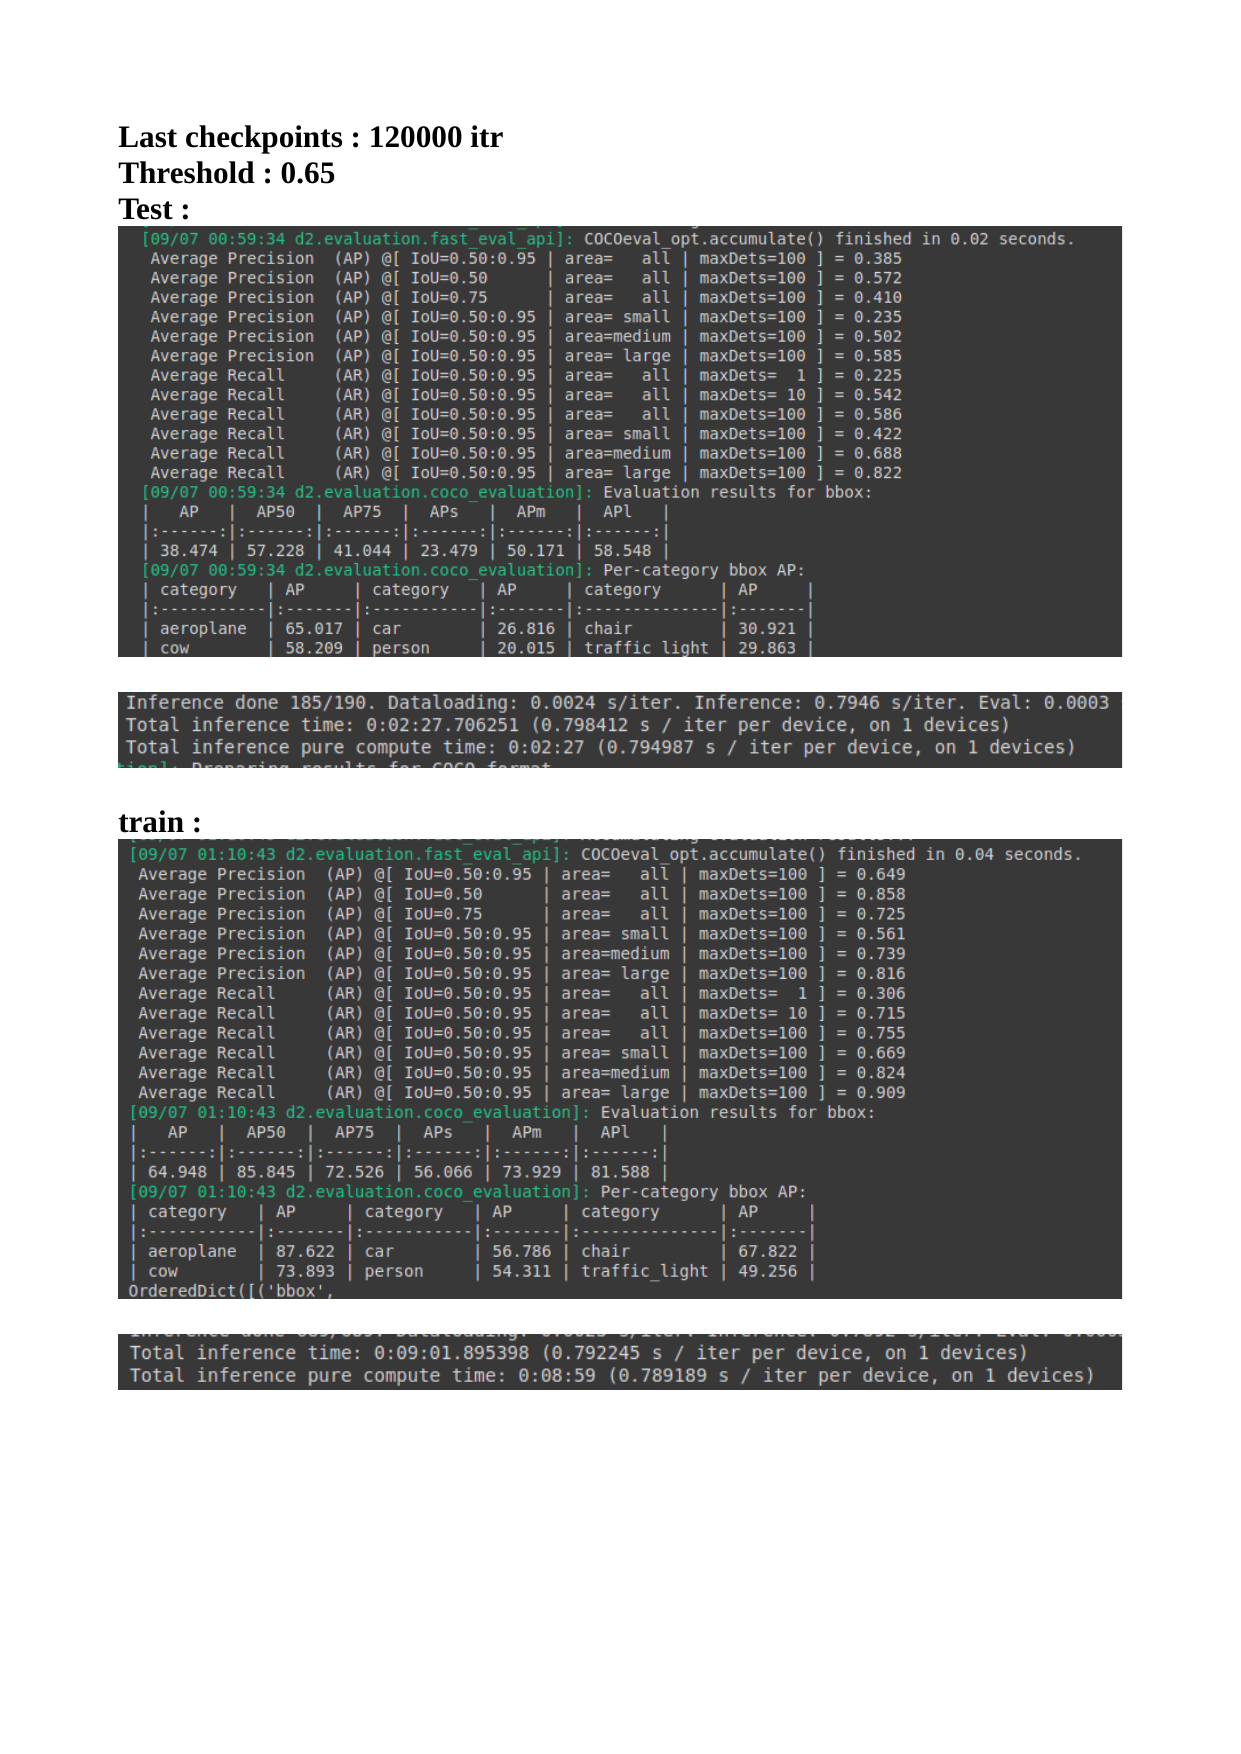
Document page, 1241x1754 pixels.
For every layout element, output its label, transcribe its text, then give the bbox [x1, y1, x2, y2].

text train : [118, 803, 1122, 839]
picture [118, 1334, 1123, 1390]
picture [118, 226, 1123, 657]
picture [118, 839, 1123, 1299]
picture [118, 692, 1123, 768]
text Last checkpoints : 120000 itr [118, 118, 1122, 154]
text Test : [118, 190, 1122, 226]
text Threshold : 0.65 [118, 154, 1122, 190]
